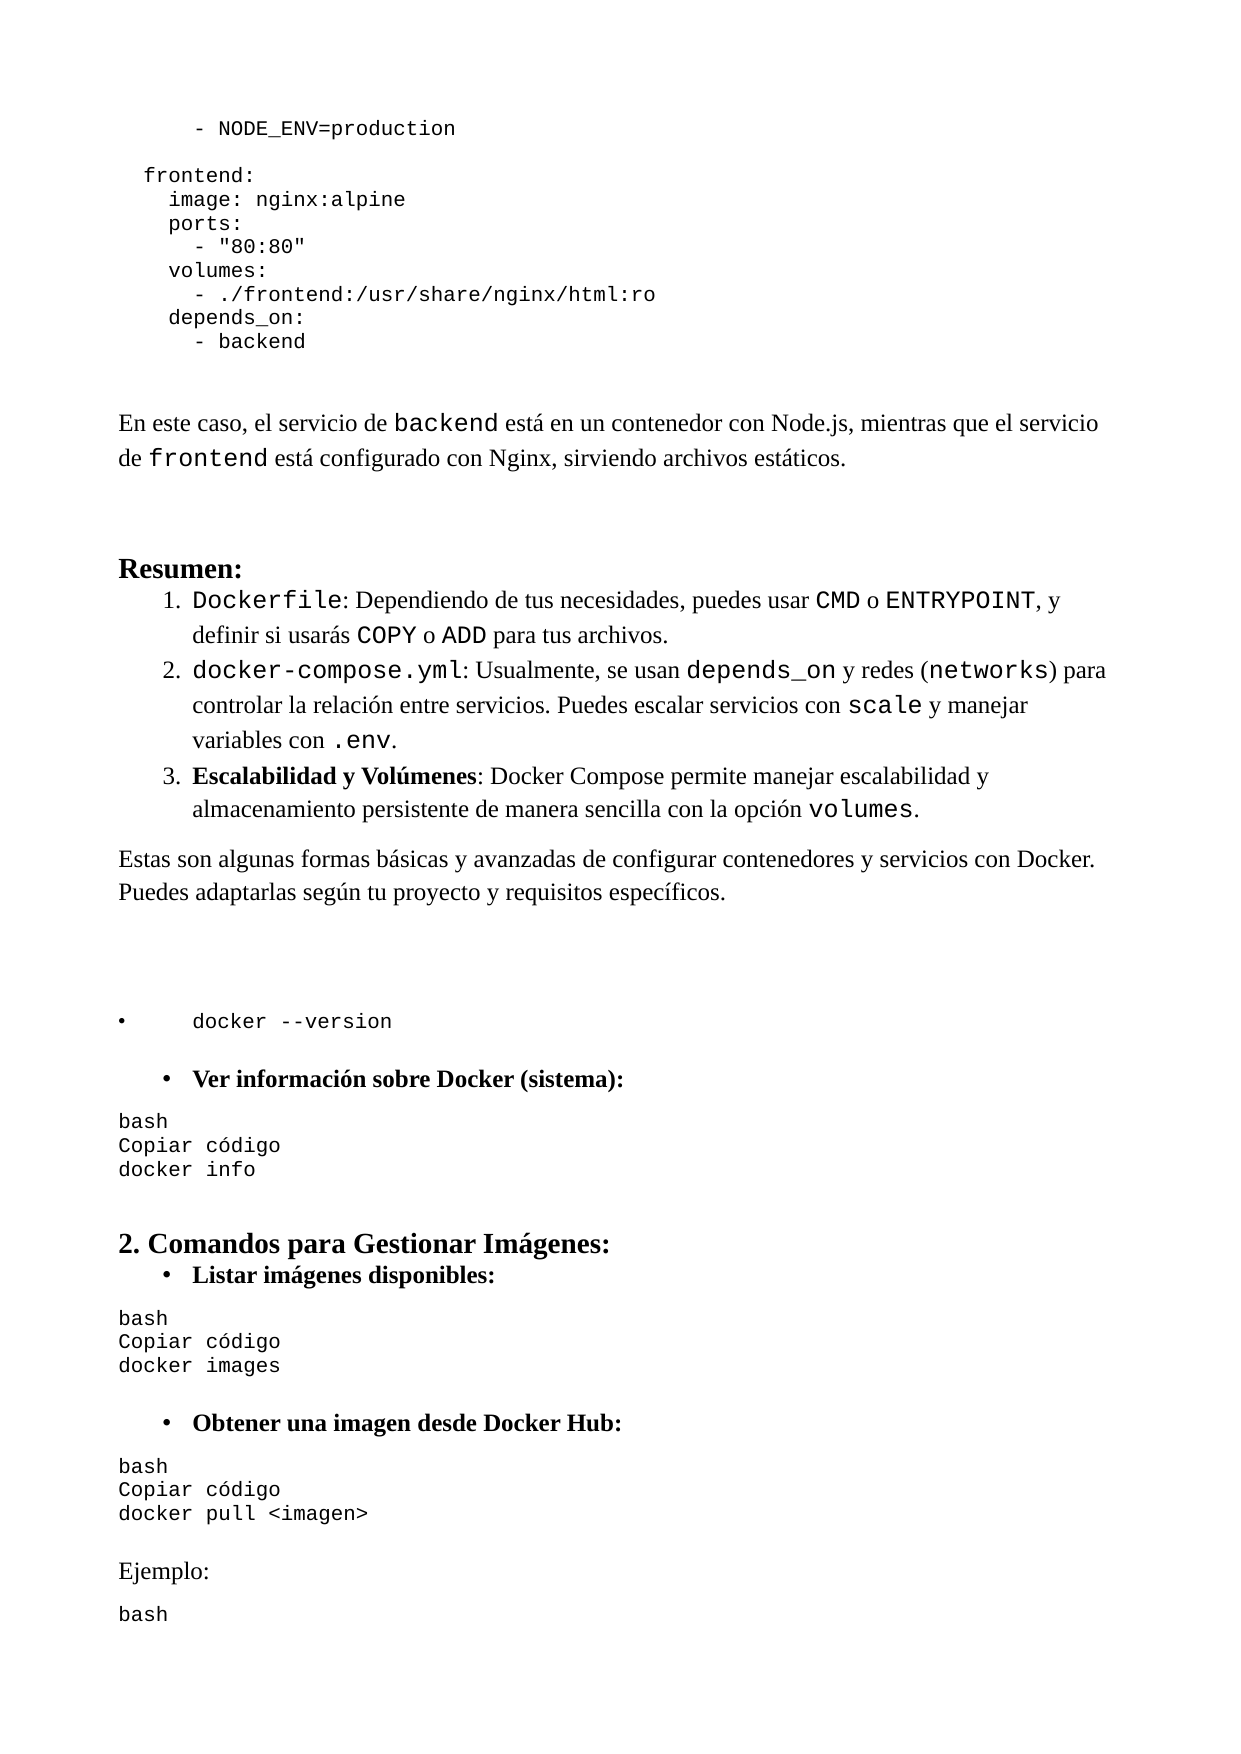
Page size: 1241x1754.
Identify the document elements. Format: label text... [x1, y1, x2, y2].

text docker images [118, 1355, 1122, 1379]
text docker info [118, 1159, 1122, 1182]
list Ver información sobre Docker (sistema): [162, 1064, 1122, 1093]
text bash [118, 1112, 1122, 1135]
subtitle Resumen: [118, 551, 1122, 585]
text - NODE_ENV=production [118, 118, 1122, 142]
text docker pull <imagen> [118, 1503, 1122, 1527]
list docker-compose.yml: Usualmente, se usan depends_on y redes (networks) para controlar la relación entre servicios. Puedes escalar servicios con scale y manejar variables con .env. [162, 655, 1122, 756]
list docker --version [118, 1011, 1122, 1034]
text Copiar código [118, 1479, 1122, 1503]
text bash [118, 1456, 1122, 1479]
text - backend [118, 331, 1122, 354]
list Obtener una imagen desde Docker Hub: [162, 1408, 1122, 1437]
text frontend: [118, 165, 1122, 189]
text volumes: [118, 260, 1122, 284]
text Ejemplo: [118, 1556, 1122, 1585]
text Copiar código [118, 1331, 1122, 1355]
list Listar imágenes disponibles: [162, 1260, 1122, 1289]
text - "80:80" [118, 236, 1122, 260]
text depends_on: [118, 307, 1122, 331]
text bash [118, 1604, 1122, 1627]
list Escalabilidad y Volúmenes: Docker Compose permite manejar escalabilidad y almacenamiento persistente de manera sencilla con la opción volumes. [162, 761, 1122, 825]
text bash [118, 1308, 1122, 1331]
text image: nginx:alpine [118, 189, 1122, 213]
text En este caso, el servicio de backend está en un contenedor con Node.js, mientras que el servicio de frontend está configurado con Nginx, sirviendo archivos estáticos. [118, 408, 1122, 474]
list Dockerfile: Dependiendo de tus necesidades, puedes usar CMD o ENTRYPOINT, y definir si usarás COPY o ADD para tus archivos. [162, 585, 1122, 651]
text Estas son algunas formas básicas y avanzadas de configurar contenedores y servicios con Docker. Puedes adaptarlas según tu proyecto y requisitos específicos. [118, 844, 1122, 906]
text ports: [118, 213, 1122, 236]
text - ./frontend:/usr/share/nginx/html:ro [118, 284, 1122, 307]
text Copiar código [118, 1135, 1122, 1159]
subtitle 2. Comandos para Gestionar Imágenes: [118, 1227, 1122, 1260]
